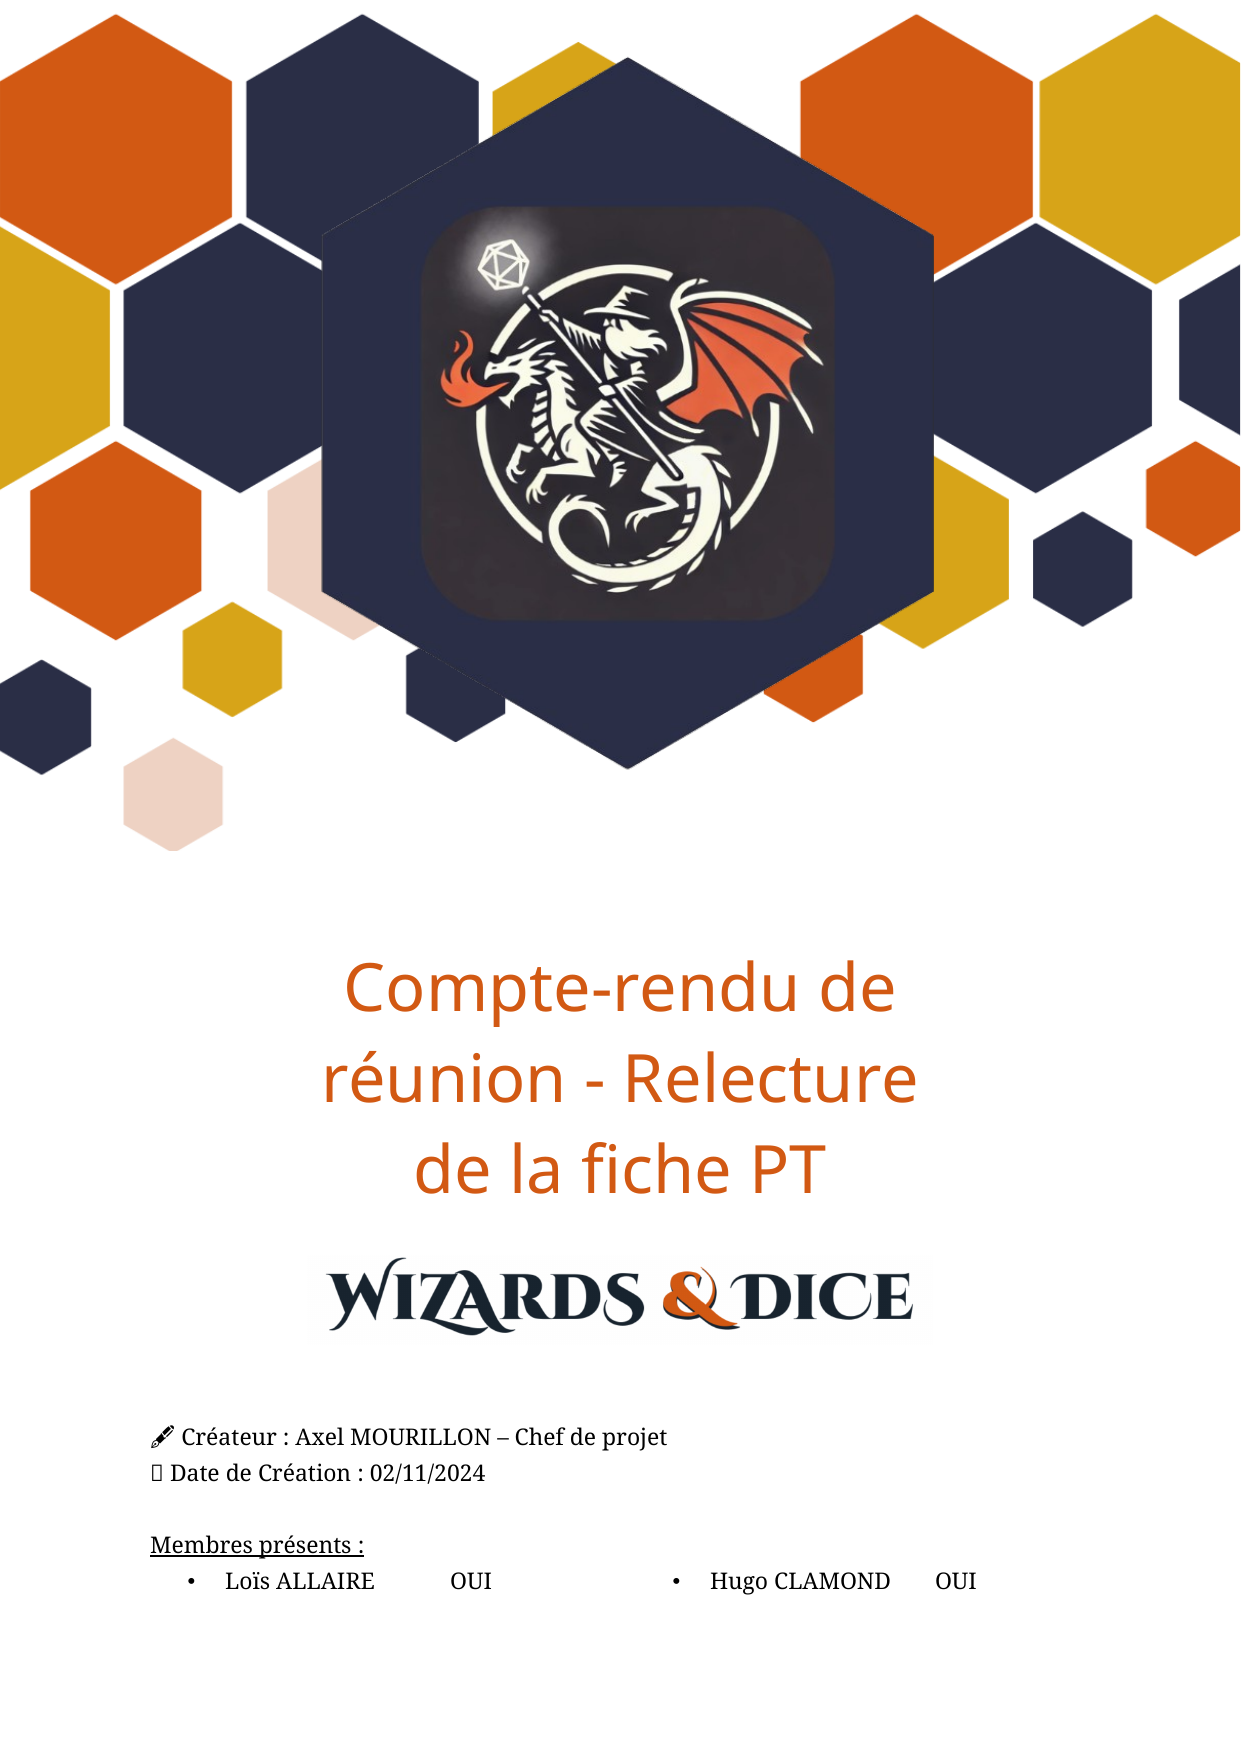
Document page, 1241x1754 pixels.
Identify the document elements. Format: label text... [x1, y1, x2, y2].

picture [307, 1255, 934, 1345]
text Membres présents : [150, 1529, 1090, 1560]
title Compte-rendu de réunion - Relecture de la fiche PT [150, 941, 1090, 1213]
text 🖋️ Créateur : Axel MOURILLON – Chef de projet [150, 1421, 1090, 1452]
text 📅 Date de Création : 02/11/2024 [150, 1457, 1090, 1488]
list Hugo CLAMOND OUI [672, 1564, 1090, 1596]
list Loïs ALLAIRE OUI [187, 1564, 605, 1596]
picture [0, 0, 1241, 851]
